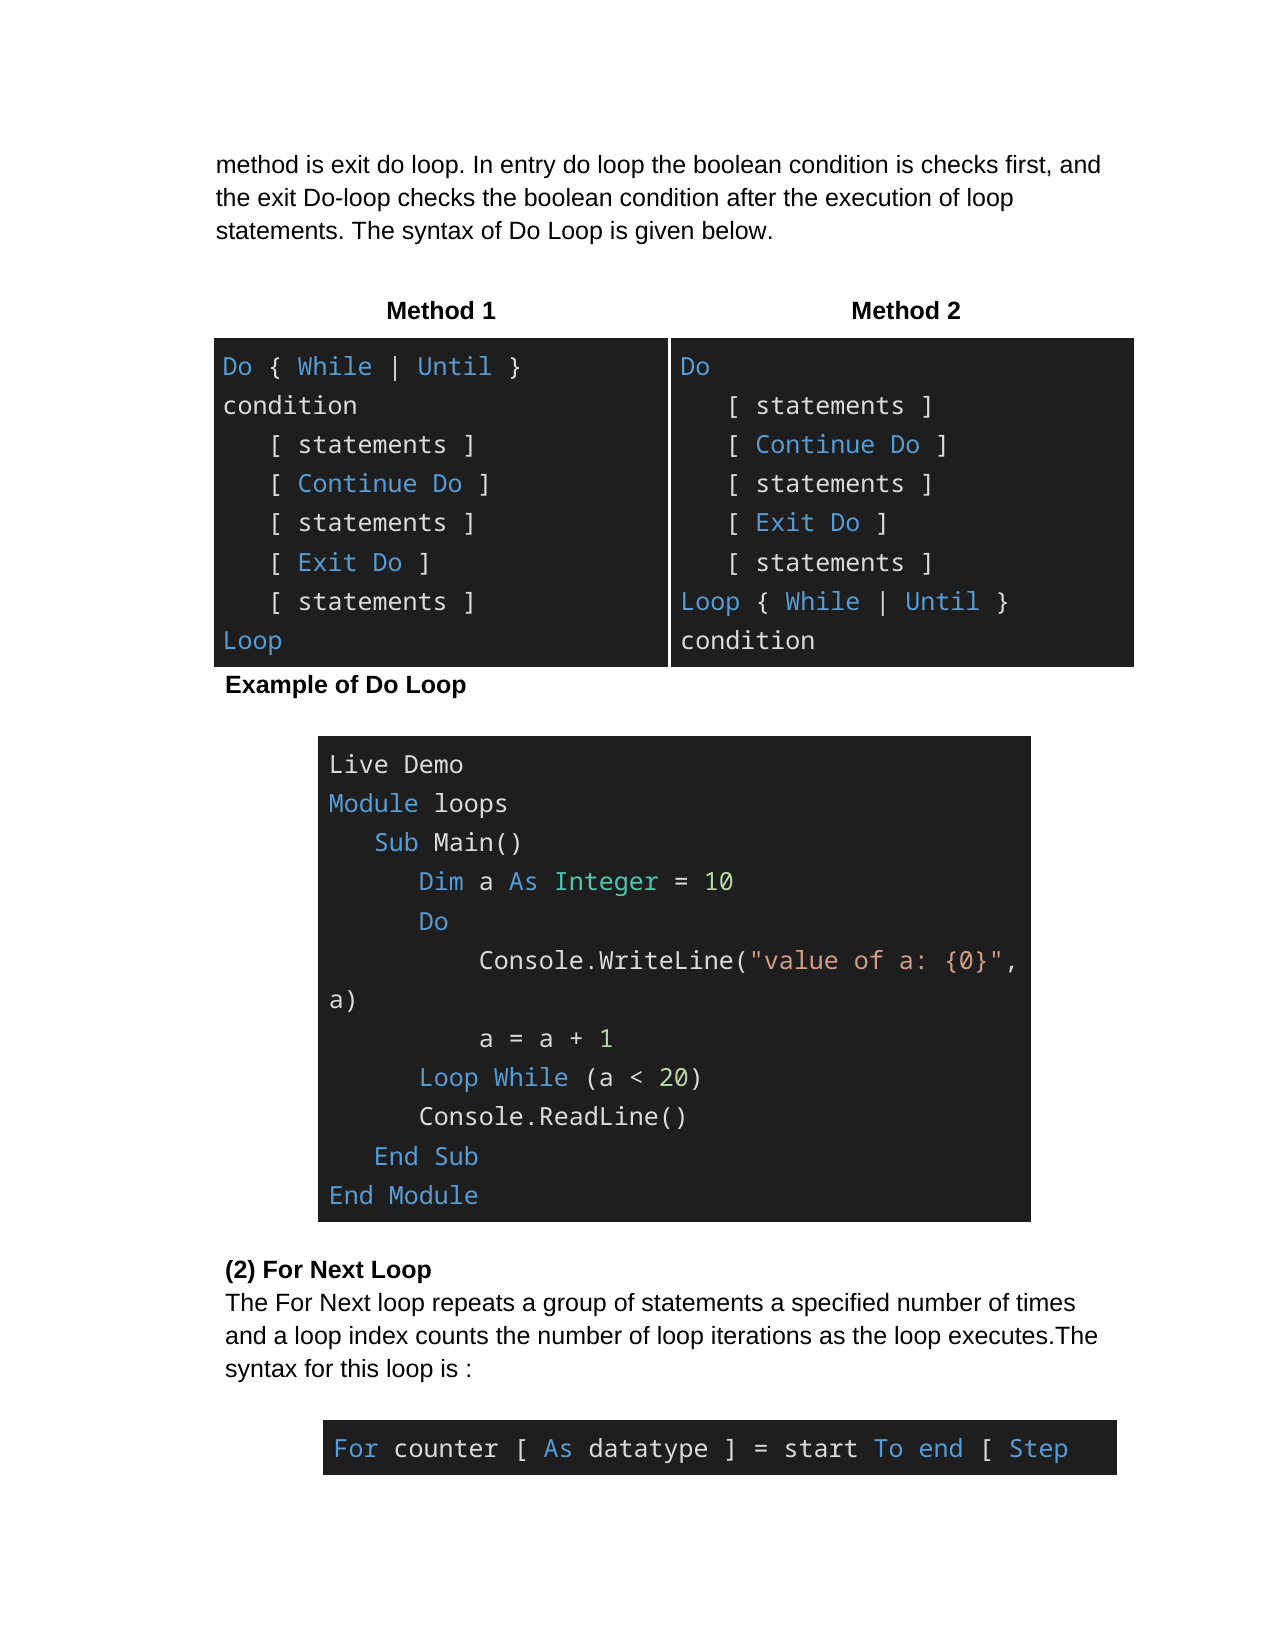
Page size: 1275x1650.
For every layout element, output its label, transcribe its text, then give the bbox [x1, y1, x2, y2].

table_header Method 1 [214, 285, 668, 335]
text method is exit do loop. In entry do loop the boolean condition is checks first, and the exit Do-loop checks the boolean condition after the execution of loop statements. The syntax of Do Loop is given below. [216, 150, 1125, 245]
text The For Next loop repeats a group of statements a specified number of times and a loop index counts the number of loop iterations as the loop executes.The syntax for this loop is : [225, 1288, 1125, 1383]
table_header For counter [ As datatype ] = start To end [ Step [323, 1420, 1117, 1475]
table_header Live Demo Module loops Sub Main() Dim a As Integer = 10 Do Console.WriteLine("value of a: {0}", a) a = a + 1 Loop While (a < 20) Console.ReadLine() End Sub End Module [318, 736, 1031, 1222]
text (2) For Next Loop [225, 1255, 1125, 1284]
table_cell Do [ statements ] [ Continue Do ] [ statements ] [ Exit Do ] [ statements ] Loop { While | Until } condition [671, 338, 1134, 667]
table_cell Do { While | Until } condition [ statements ] [ Continue Do ] [ statements ] [ Exit Do ] [ statements ] Loop [214, 338, 668, 667]
table_header Method 2 [671, 285, 1134, 335]
text Example of Do Loop [225, 670, 1125, 699]
